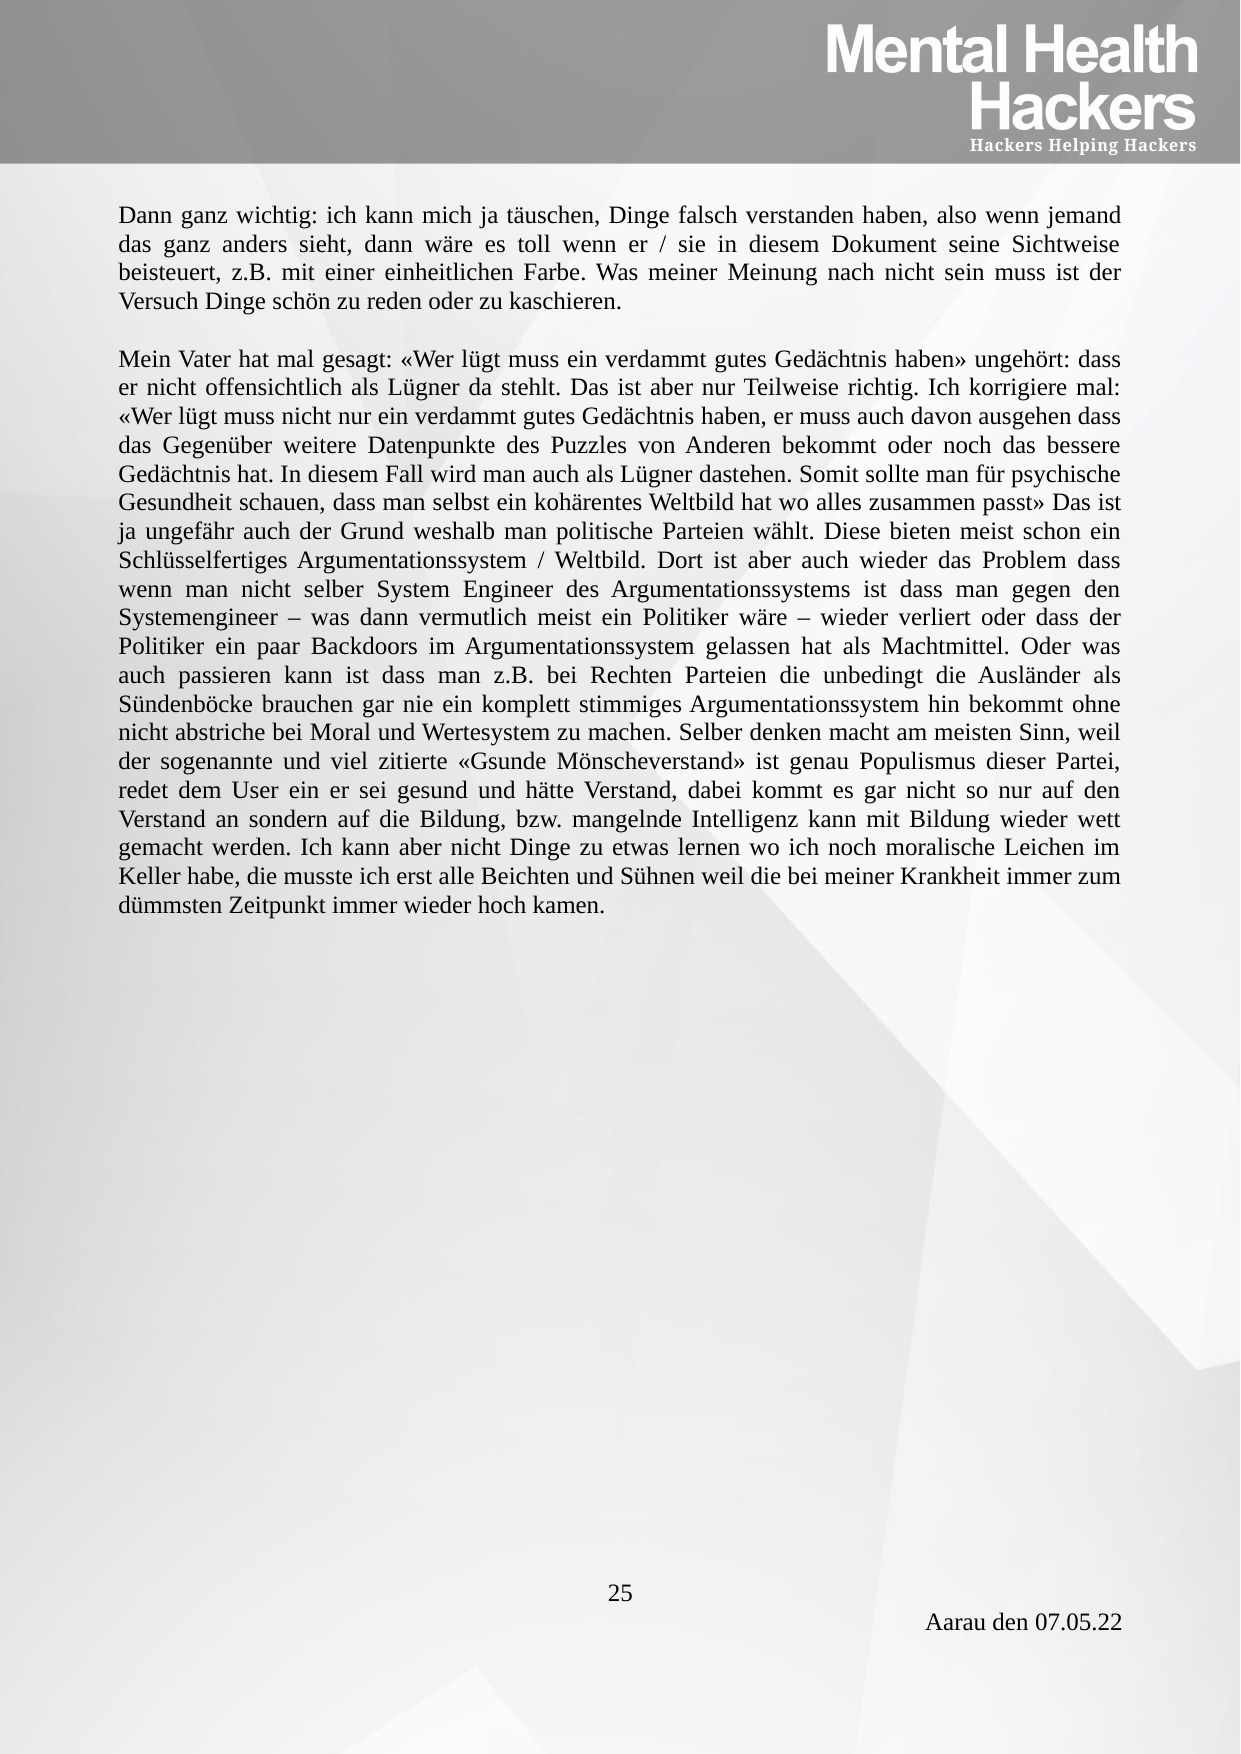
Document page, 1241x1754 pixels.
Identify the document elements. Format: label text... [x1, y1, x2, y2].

text Dann ganz wichtig: ich kann mich ja täuschen, Dinge falsch verstanden haben, also wenn jemand das ganz anders sieht, dann wäre es toll wenn er / sie in diesem Dokument seine Sichtweise beisteuert, z.B. mit einer einheitlichen Farbe. Was meiner Meinung nach nicht sein muss ist der Versuch Dinge schön zu reden oder zu kaschieren. [118, 200, 1122, 315]
text Mein Vater hat mal gesagt: «Wer lügt muss ein verdammt gutes Gedächtnis haben» ungehört: dass er nicht offensichtlich als Lügner da stehlt. Das ist aber nur Teilweise richtig. Ich korrigiere mal: «Wer lügt muss nicht nur ein verdammt gutes Gedächtnis haben, er muss auch davon ausgehen dass das Gegenüber weitere Datenpunkte des Puzzles von Anderen bekommt oder noch das bessere Gedächtnis hat. In diesem Fall wird man auch als Lügner dastehen. Somit sollte man für psychische Gesundheit schauen, dass man selbst ein kohärentes Weltbild hat wo alles zusammen passt» Das ist ja ungefähr auch der Grund weshalb man politische Parteien wählt. Diese bieten meist schon ein Schlüsselfertiges Argumentationssystem / Weltbild. Dort ist aber auch wieder das Problem dass wenn man nicht selber System Engineer des Argumentationssystems ist dass man gegen den Systemengineer – was dann vermutlich meist ein Politiker wäre – wieder verliert oder dass der Politiker ein paar Backdoors im Argumentationssystem gelassen hat als Machtmittel. Oder was auch passieren kann ist dass man z.B. bei Rechten Parteien die unbedingt die Ausländer als Sündenböcke brauchen gar nie ein komplett stimmiges Argumentationssystem hin bekommt ohne nicht abstriche bei Moral und Wertesystem zu machen. Selber denken macht am meisten Sinn, weil der sogenannte und viel zitierte «Gsunde Mönscheverstand» ist genau Populismus dieser Partei, redet dem User ein er sei gesund und hätte Verstand, dabei kommt es gar nicht so nur auf den Verstand an sondern auf die Bildung, bzw. mangelnde Intelligenz kann mit Bildung wieder wett gemacht werden. Ich kann aber nicht Dinge zu etwas lernen wo ich noch moralische Leichen im Keller habe, die musste ich erst alle Beichten und Sühnen weil die bei meiner Krankheit immer zum dümmsten Zeitpunkt immer wieder hoch kamen. [118, 344, 1122, 919]
picture [0, 0, 1241, 1754]
